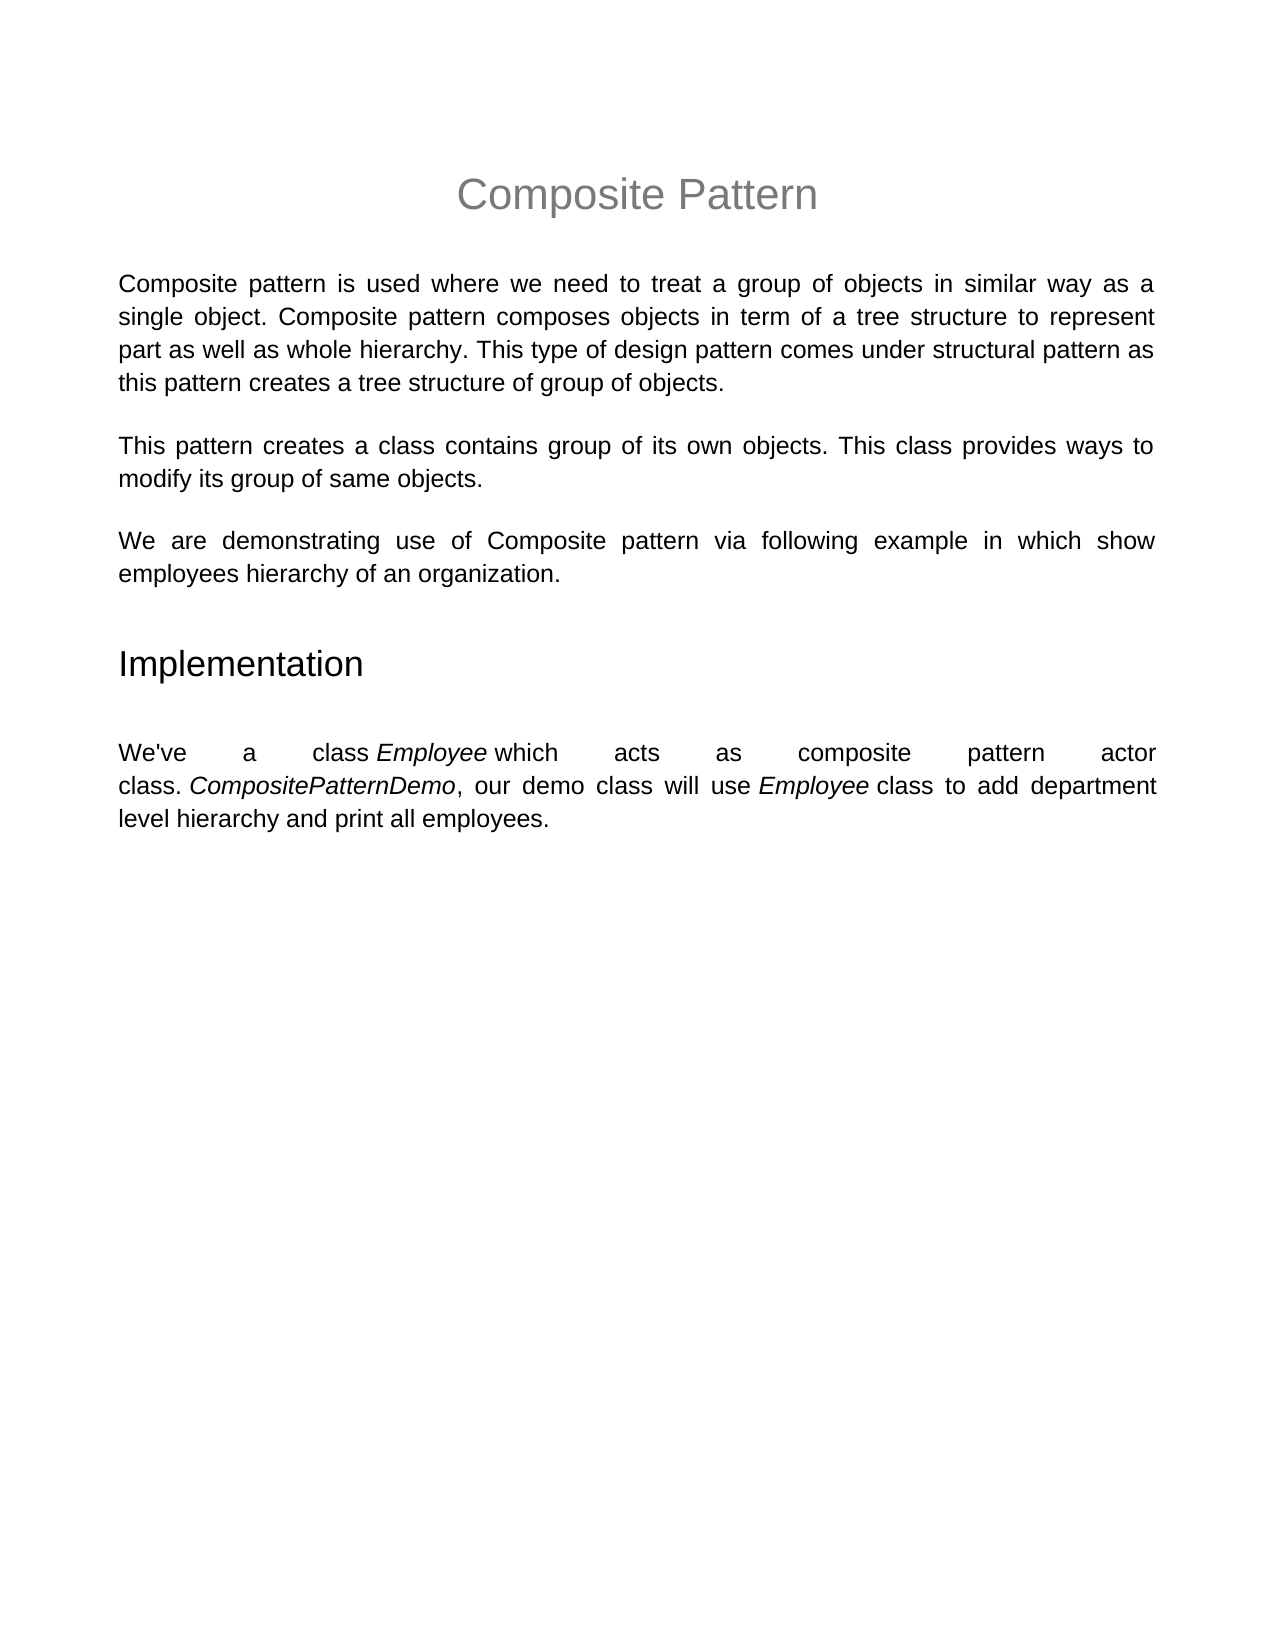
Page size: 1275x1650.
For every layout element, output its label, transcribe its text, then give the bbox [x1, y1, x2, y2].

text Composite pattern is used where we need to treat a group of objects in similar way as a single object. Composite pattern composes objects in term of a tree structure to represent part as well as whole hierarchy. This type of design pattern comes under structural pattern as this pattern creates a tree structure of group of objects. [118, 269, 1157, 397]
text This pattern creates a class contains group of its own objects. This class provides ways to modify its group of same objects. [118, 431, 1157, 492]
text We are demonstrating use of Composite pattern via following example in which show employees hierarchy of an organization. [118, 526, 1157, 588]
text We've a class Employee which acts as composite pattern actor class. CompositePatternDemo, our demo class will use Employee class to add department level hierarchy and print all employees. [118, 738, 1157, 832]
subtitle Composite Pattern [118, 168, 1157, 219]
subtitle Implementation [118, 642, 1157, 684]
